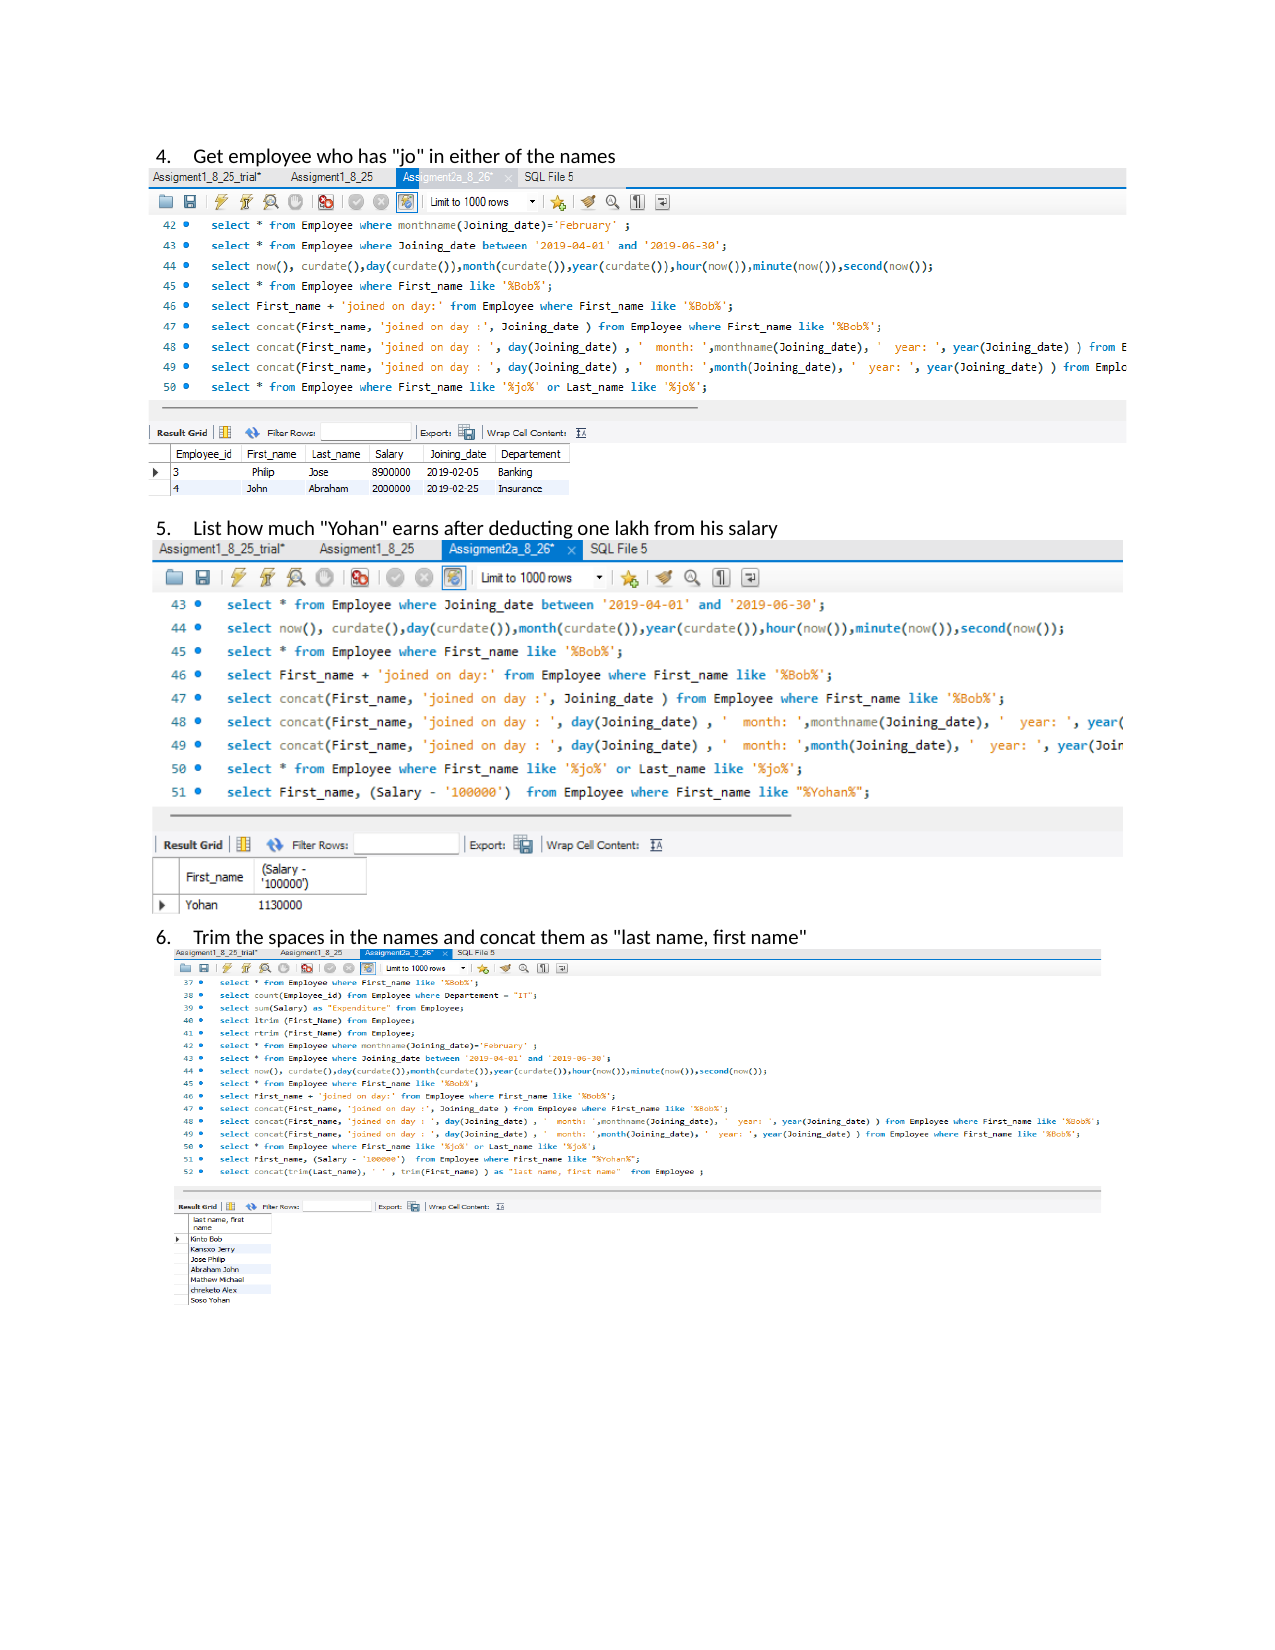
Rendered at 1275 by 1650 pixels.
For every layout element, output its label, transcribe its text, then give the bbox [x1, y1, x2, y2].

picture [148, 168, 1127, 515]
list Trim the spaces in the names and concat them as "last name, first name" [156, 540, 1157, 950]
list Get employee who has "jo" in either of the names [156, 143, 1157, 169]
picture [152, 540, 1123, 925]
picture [174, 949, 1102, 1312]
list List how much "Yohan" earns after deducting one lakh from his salary [156, 169, 1157, 540]
